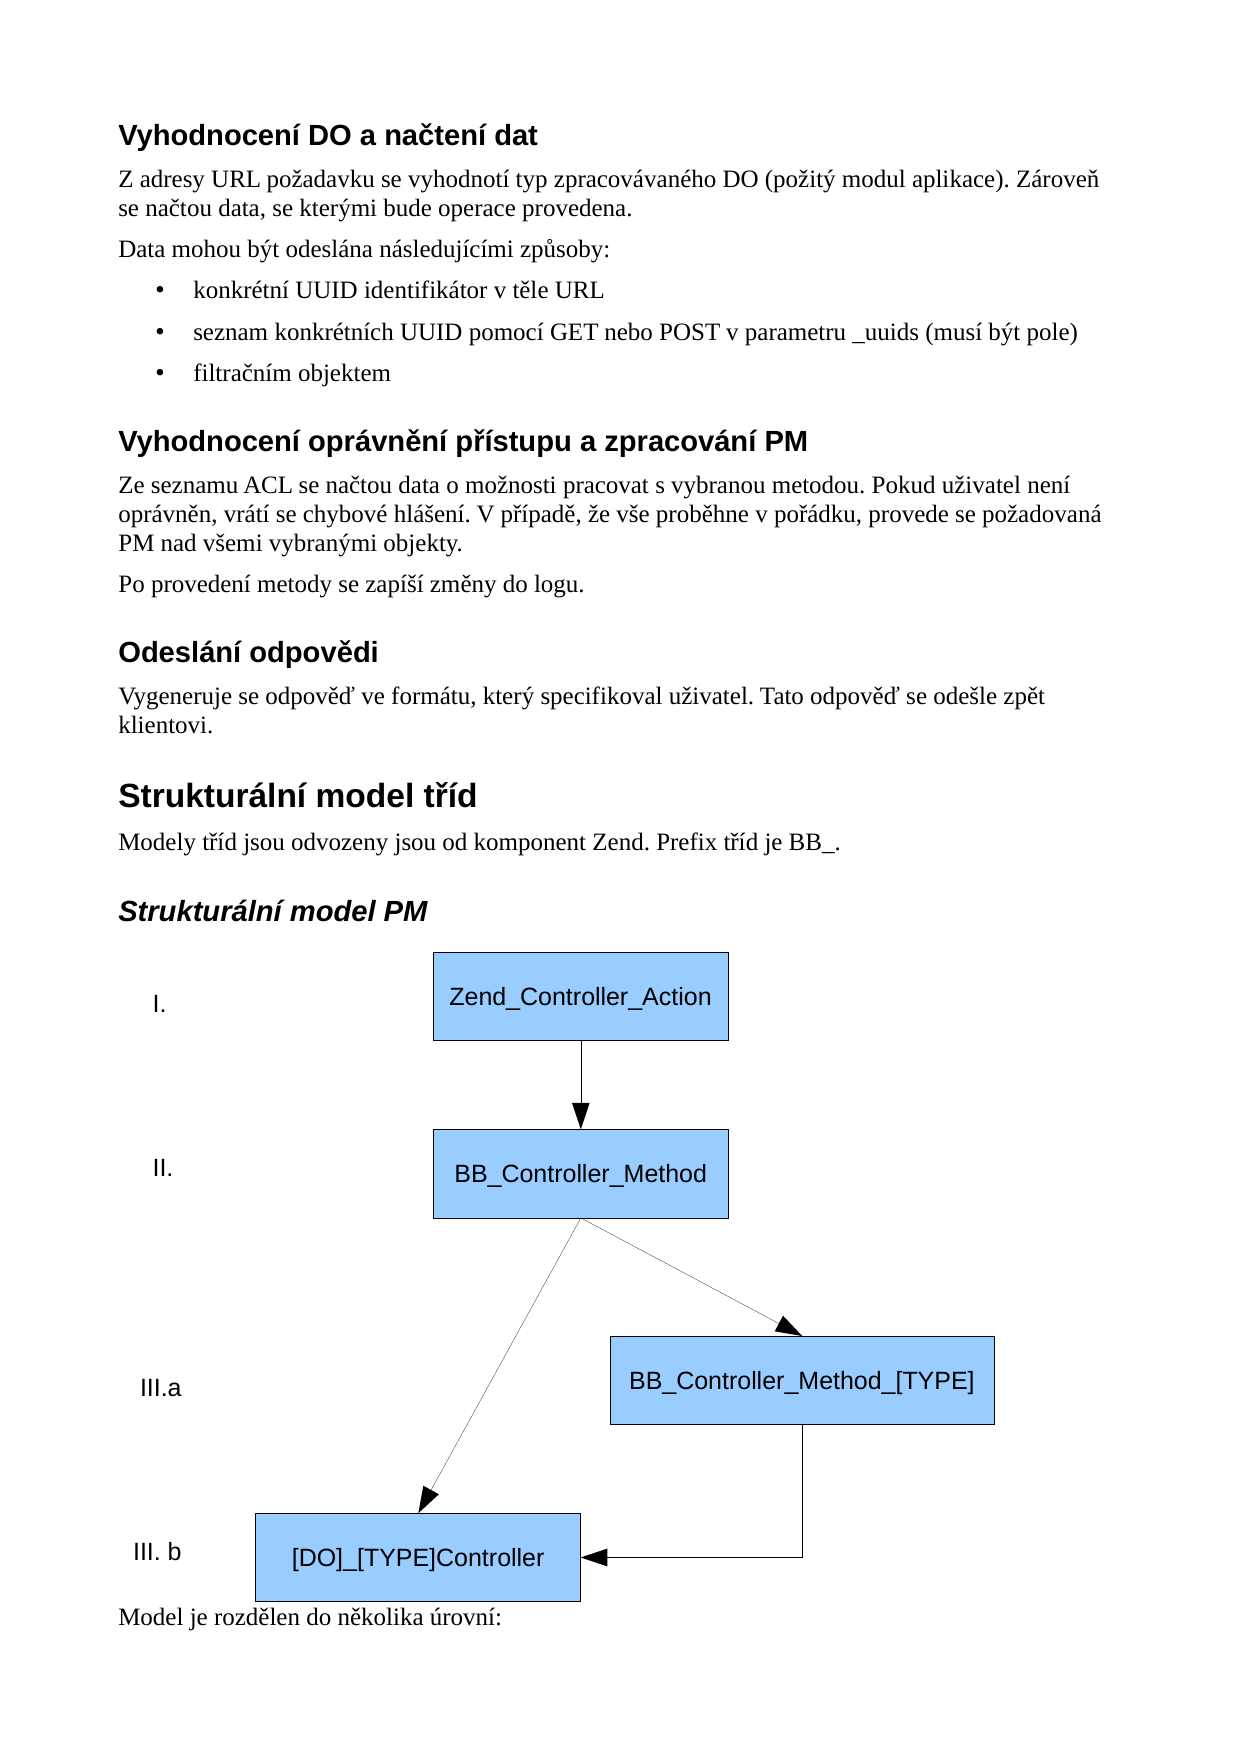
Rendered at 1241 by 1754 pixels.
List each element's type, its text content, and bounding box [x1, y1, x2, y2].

subtitle Vyhodnocení DO a načtení dat [118, 118, 1122, 152]
text Vygeneruje se odpověď ve formátu, který specifikoval uživatel. Tato odpověď se odešle zpět klientovi. [118, 681, 1122, 739]
list filtračním objektem [156, 358, 1122, 387]
text Modely tříd jsou odvozeny jsou od komponent Zend. Prefix tříd je BB_. [118, 827, 1122, 856]
text Z adresy URL požadavku se vyhodnotí typ zpracovávaného DO (požitý modul aplikace). Zároveň se načtou data, se kterými bude operace provedena. [118, 164, 1122, 222]
text Po provedení metody se zapíší změny do logu. [118, 569, 1122, 598]
subtitle Vyhodnocení oprávnění přístupu a zpracování PM [118, 424, 1122, 458]
subtitle Strukturální model PM [118, 894, 1122, 927]
text Model je rozdělen do několika úrovní: [118, 940, 1122, 1631]
text Ze seznamu ACL se načtou data o možnosti pracovat s vybranou metodou. Pokud uživatel není oprávněn, vrátí se chybové hlášení. V případě, že vše proběhne v pořádku, provede se požadovaná PM nad všemi vybranými objekty. [118, 470, 1122, 556]
list konkrétní UUID identifikátor v těle URL [156, 275, 1122, 304]
list seznam konkrétních UUID pomocí GET nebo POST v parametru _uuids (musí být pole) [156, 317, 1122, 345]
subtitle Odeslání odpovědi [118, 635, 1122, 669]
subtitle Strukturální model tříd [118, 776, 1122, 815]
text Data mohou být odeslána následujícími způsoby: [118, 234, 1122, 263]
